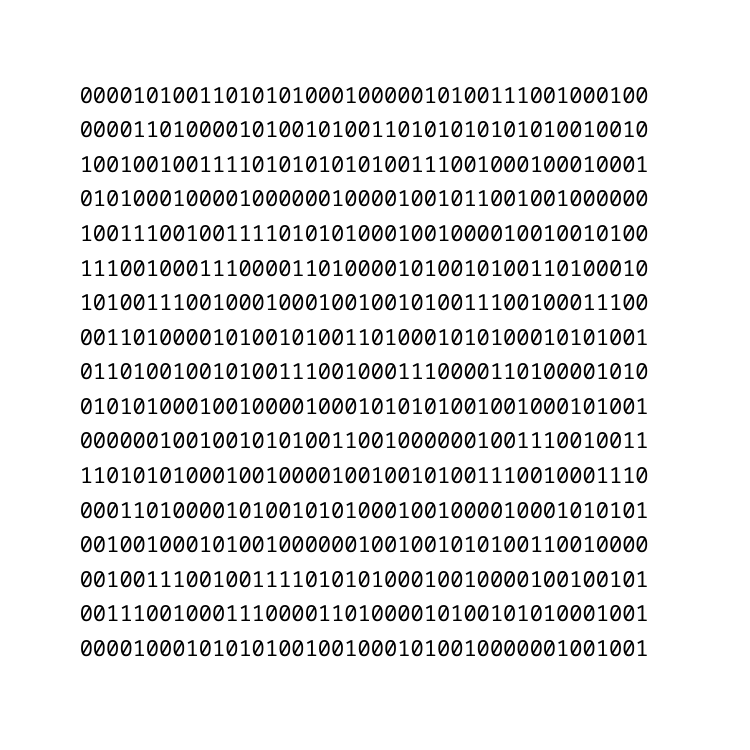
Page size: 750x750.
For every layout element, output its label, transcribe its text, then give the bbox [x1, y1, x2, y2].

text 00001010011010101000100000101001110010001000000110100001010010100110101010101010010010100100100111101010101010011100100010001000101010001000010000001000010010110010010000001001110010011110101010001001000010010010100111001000111000011010000101001010011010001010100111001000100010010010100111001000111000011010000101001010011010001010100010101001011010010010100111001000111000011010000101001010100010010000100010101010010010001010010000001001001010100110010000001001110010011110101010001001000010010010100111001000111000011010000101001010100010010000100010101010010010001010010000001001001010100110010000001001110010011110101010001001000010010010100111001000111000011010000101001010100010010000100010101010010010001010010000001001001 [79, 79, 661, 663]
